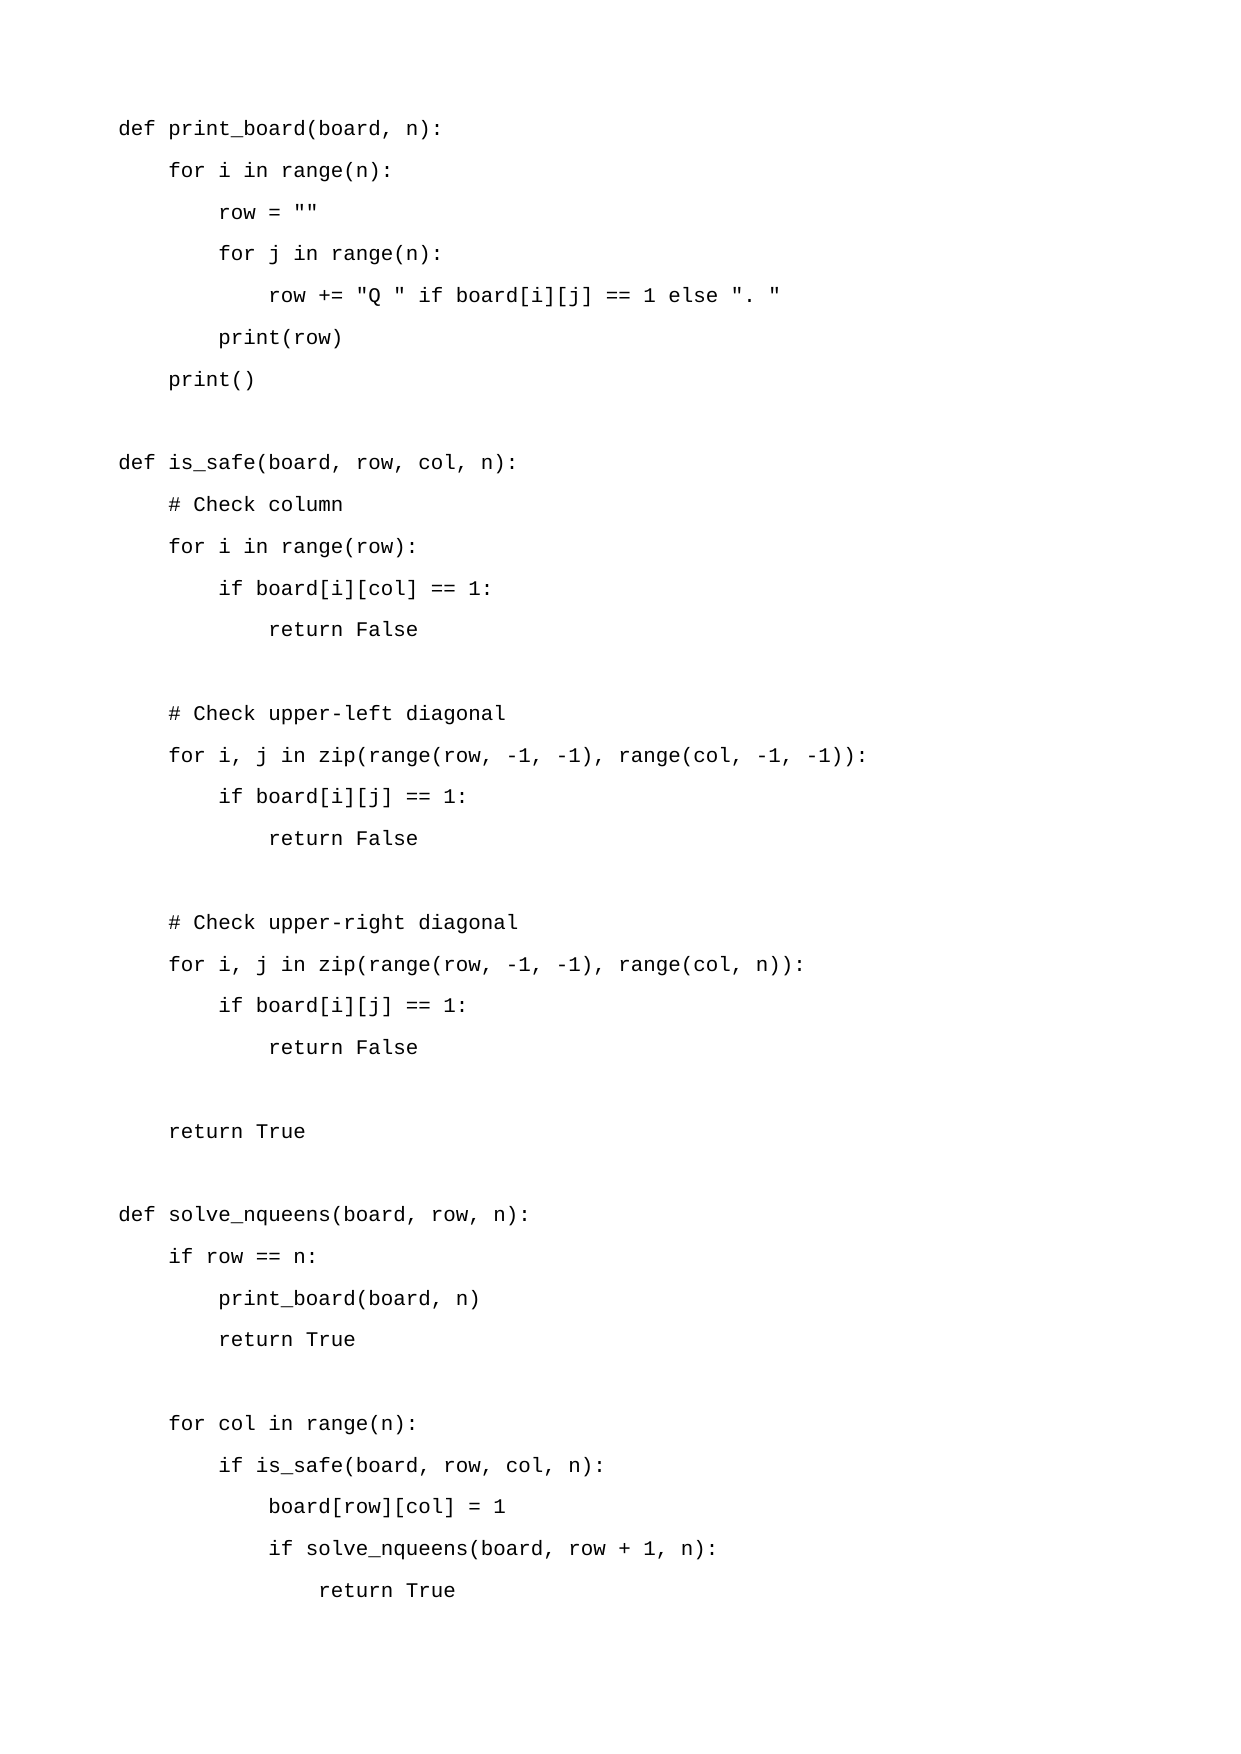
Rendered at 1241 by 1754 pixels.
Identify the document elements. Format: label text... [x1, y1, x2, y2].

text for i, j in zip(range(row, -1, -1), range(col, n)): [118, 953, 1122, 977]
text for i in range(row): [118, 536, 1122, 559]
text if board[i][col] == 1: [118, 578, 1122, 601]
text print_board(board, n) [118, 1288, 1122, 1311]
text if is_safe(board, row, col, n): [118, 1455, 1122, 1478]
text row += "Q " if board[i][j] == 1 else ". " [118, 285, 1122, 309]
text return False [118, 619, 1122, 643]
text if row == n: [118, 1246, 1122, 1269]
text print(row) [118, 327, 1122, 351]
text return True [118, 1121, 1122, 1144]
text return False [118, 828, 1122, 852]
text if board[i][j] == 1: [118, 786, 1122, 810]
text # Check upper-left diagonal [118, 703, 1122, 727]
text def print_board(board, n): [118, 118, 1122, 142]
text if board[i][j] == 1: [118, 995, 1122, 1019]
text def is_safe(board, row, col, n): [118, 452, 1122, 476]
text def solve_nqueens(board, row, n): [118, 1204, 1122, 1228]
text return False [118, 1037, 1122, 1061]
text for i, j in zip(range(row, -1, -1), range(col, -1, -1)): [118, 745, 1122, 768]
text return True [118, 1580, 1122, 1604]
text for col in range(n): [118, 1413, 1122, 1437]
text for j in range(n): [118, 243, 1122, 267]
text return True [118, 1329, 1122, 1353]
text if solve_nqueens(board, row + 1, n): [118, 1538, 1122, 1562]
text row = "" [118, 202, 1122, 225]
text print() [118, 369, 1122, 392]
text board[row][col] = 1 [118, 1497, 1122, 1520]
text # Check upper-right diagonal [118, 912, 1122, 935]
text # Check column [118, 494, 1122, 518]
text for i in range(n): [118, 160, 1122, 183]
